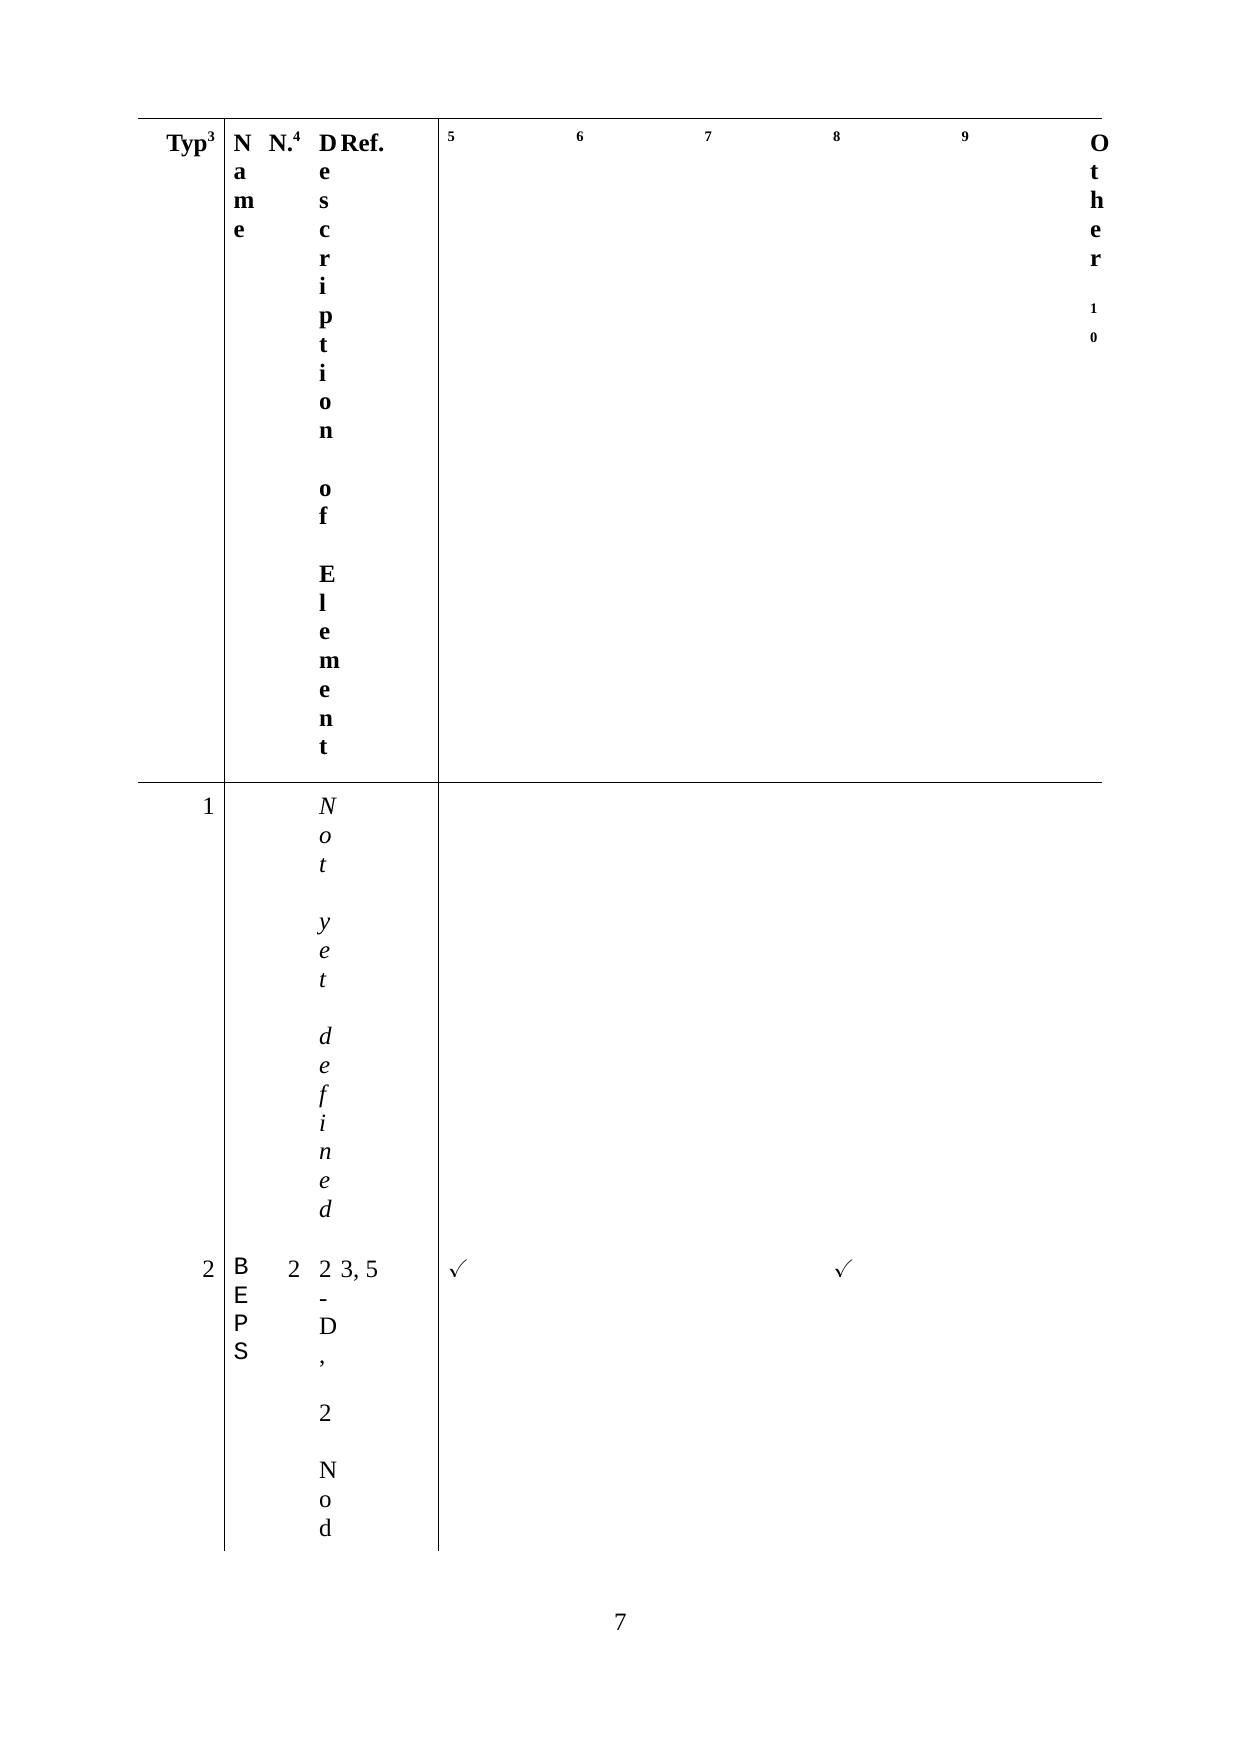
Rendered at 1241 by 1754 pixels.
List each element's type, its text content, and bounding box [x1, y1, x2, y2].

table_header [567, 119, 695, 782]
table_cell [225, 783, 245, 1244]
table_header Description of Element [310, 119, 331, 782]
table_cell [245, 783, 309, 1244]
table_cell BEPS [225, 1245, 245, 1551]
table_cell [567, 783, 695, 1244]
table_cell [1081, 783, 1102, 1244]
table_cell 2 [138, 1245, 224, 1551]
table_cell 1 [138, 783, 224, 1244]
table_header [952, 119, 1081, 782]
table_cell 2-D, 2 Node Beam [310, 1245, 331, 1551]
table_cell [952, 1245, 1081, 1551]
table_cell ✓ [824, 1245, 952, 1551]
table_cell 2 [245, 1245, 309, 1551]
table_cell [952, 783, 1081, 1244]
table_cell [824, 783, 952, 1244]
table_header Ref. [331, 119, 438, 782]
table_cell [1081, 1245, 1102, 1551]
table_cell [331, 783, 438, 1244]
table_cell Not yet defined [310, 783, 331, 1244]
table_header [824, 119, 952, 782]
table_header [439, 119, 567, 782]
table_cell 3, 5 [331, 1245, 438, 1551]
table_header [695, 119, 823, 782]
table_cell [567, 1245, 695, 1551]
table_cell ✓ [439, 1245, 567, 1551]
table_cell [695, 783, 823, 1244]
table_cell [439, 783, 567, 1244]
table_header N. [245, 119, 309, 782]
table_header Typ [138, 119, 224, 782]
table_header Other [1081, 119, 1102, 782]
table_cell [695, 1245, 823, 1551]
table_header Name [225, 119, 245, 782]
